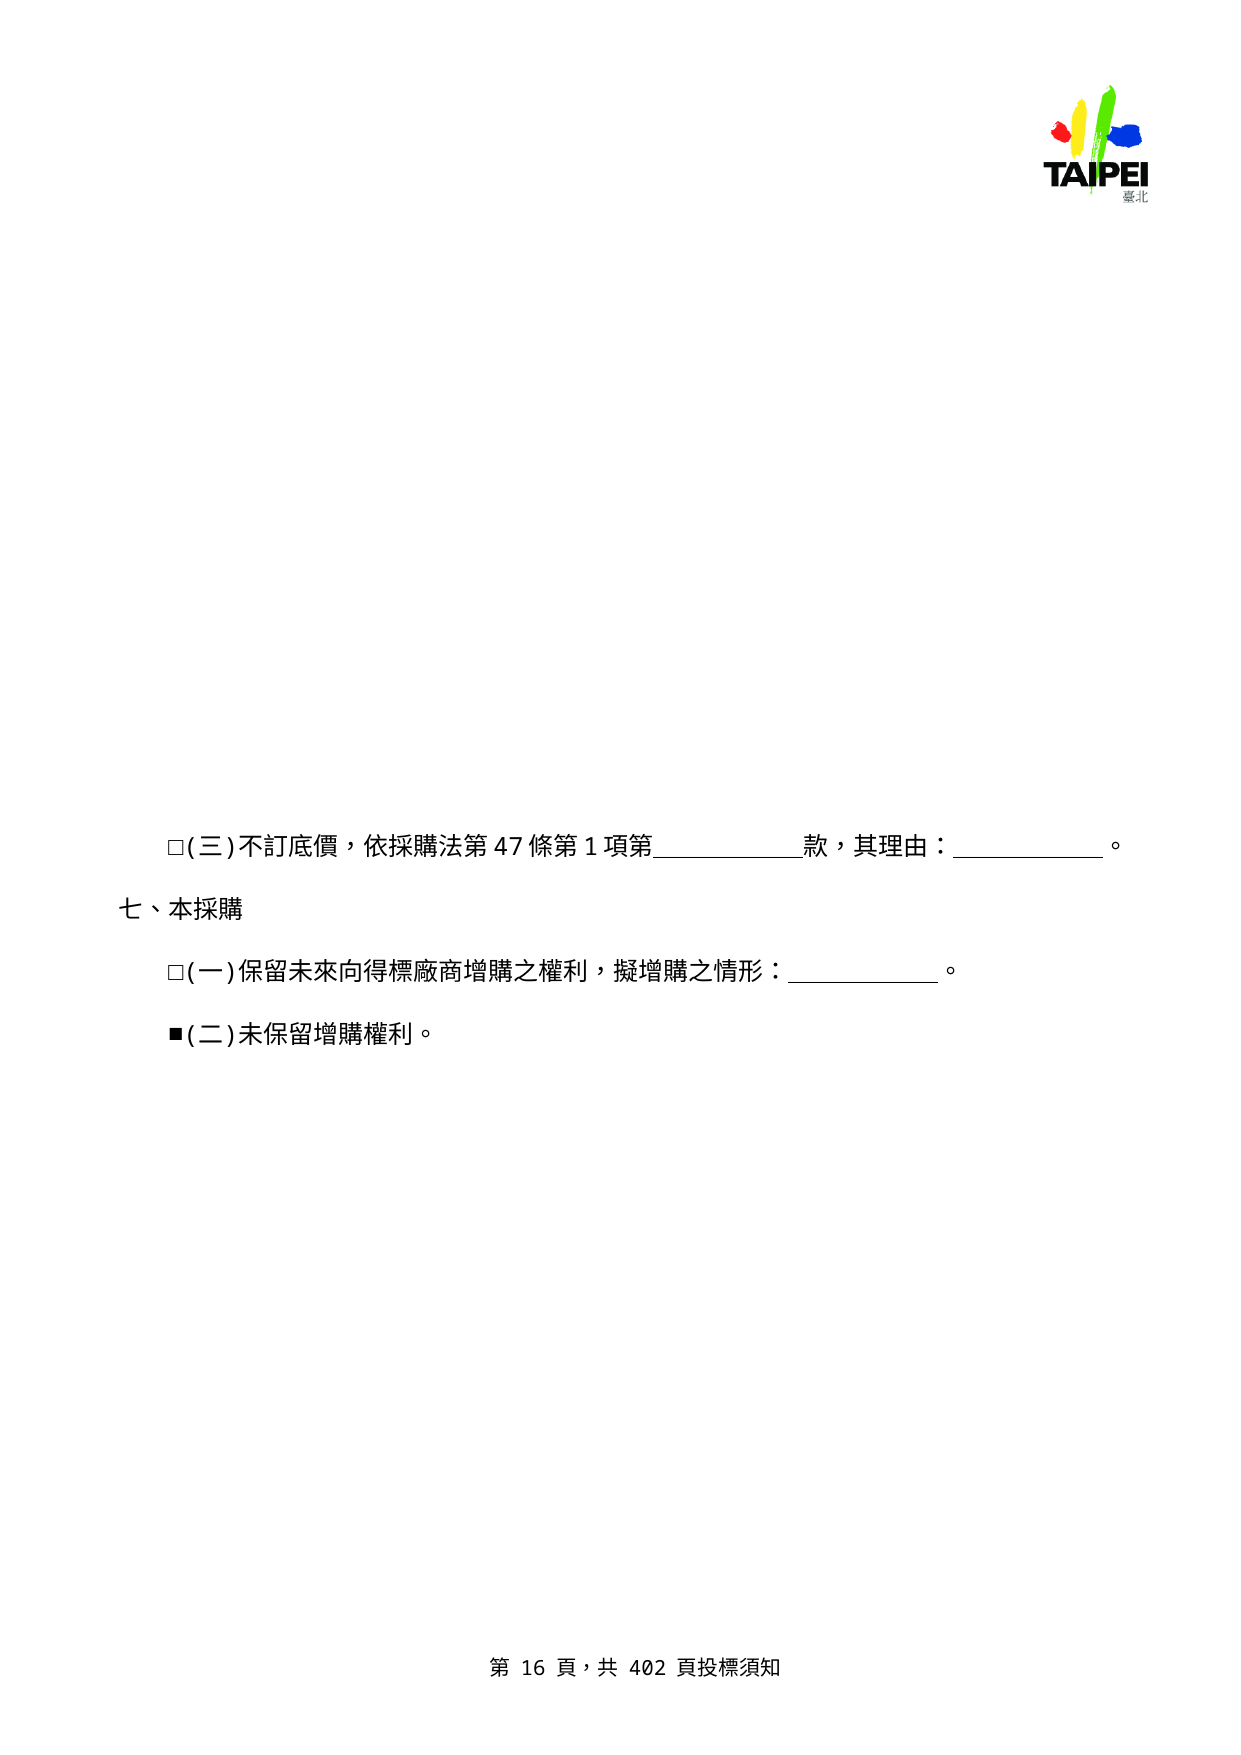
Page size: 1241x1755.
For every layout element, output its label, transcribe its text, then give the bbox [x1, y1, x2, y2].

text □(三)不訂底價，依採購法第47條第1項第＿＿＿＿＿＿款，其理由：＿＿＿＿＿＿。 [168, 803, 1152, 866]
text □(一)保留未來向得標廠商增購之權利，擬增購之情形：＿＿＿＿＿＿。 [168, 928, 1152, 991]
text ■(二)未保留增購權利。 [168, 991, 1152, 1053]
text 七、本採購 [118, 866, 1152, 928]
